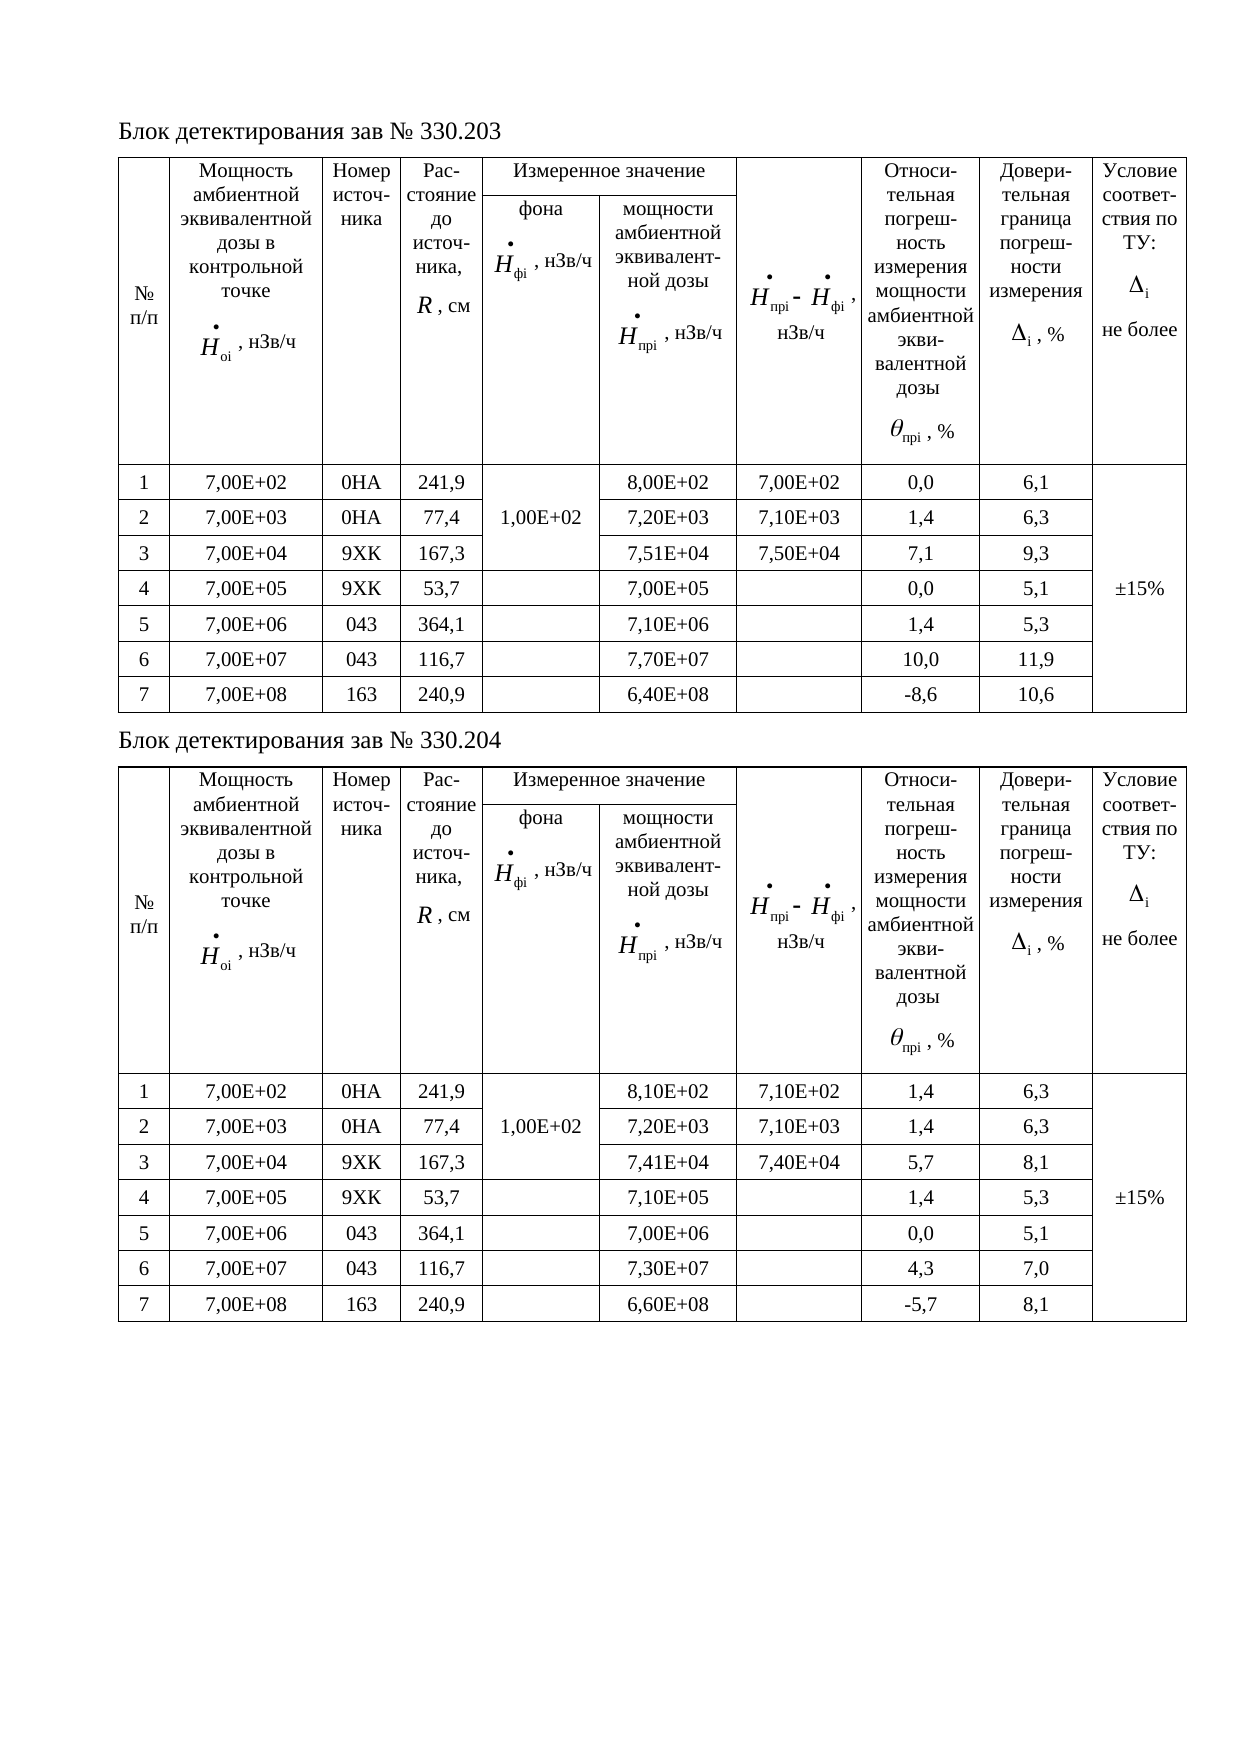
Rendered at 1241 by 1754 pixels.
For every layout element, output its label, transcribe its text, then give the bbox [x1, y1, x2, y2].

table_cell 6,40E+08 [600, 677, 736, 712]
table_cell 241,9 [401, 465, 482, 499]
table_cell 241,9 [401, 1074, 482, 1108]
table_cell 4 [119, 1180, 169, 1214]
table_cell 1,4 [862, 500, 979, 534]
table_cell 7,1 [862, 536, 979, 570]
table_cell [737, 606, 861, 641]
table_cell 5,3 [980, 606, 1092, 641]
table_cell 7,00E+03 [170, 1109, 322, 1144]
table_cell 240,9 [401, 1286, 482, 1321]
table_cell 8,1 [980, 1286, 1092, 1321]
table_cell мощности амбиентной эквивалент-ной дозы , нЗв/ч [600, 196, 736, 464]
table_cell [483, 1216, 599, 1250]
table_cell 0,0 [862, 1216, 979, 1250]
table_cell 7,00E+04 [170, 1145, 322, 1179]
table_header Номер источ-ника [323, 768, 400, 1073]
table_cell [483, 571, 599, 605]
table_cell 77,4 [401, 1109, 482, 1144]
table_cell 7,0 [980, 1251, 1092, 1285]
table_cell 1 [119, 465, 169, 499]
table_cell 7,20E+03 [600, 500, 736, 534]
table_cell 3 [119, 1145, 169, 1179]
text Блок детектирования зав № 330.204 [118, 725, 1194, 754]
table_cell 7,00E+07 [170, 1251, 322, 1285]
table_cell 6 [119, 1251, 169, 1285]
table_cell 0НА [323, 465, 400, 499]
table_cell [483, 677, 599, 712]
table_cell 53,7 [401, 571, 482, 605]
table_cell 043 [323, 642, 400, 676]
table_cell 53,7 [401, 1180, 482, 1214]
table_cell 7,00E+05 [600, 571, 736, 605]
table_cell 5,7 [862, 1145, 979, 1179]
table_cell 7,00E+02 [737, 465, 861, 499]
table_cell 364,1 [401, 606, 482, 641]
table_cell [483, 1251, 599, 1285]
table_cell 5 [119, 606, 169, 641]
table_cell 5 [119, 1216, 169, 1250]
table_cell -5,7 [862, 1286, 979, 1321]
table_cell 7,50E+04 [737, 536, 861, 570]
table_cell ±15% [1093, 1074, 1186, 1321]
table_cell 7,10E+02 [737, 1074, 861, 1108]
table_cell 0,0 [862, 571, 979, 605]
table_header Условие соответ-ствия по ТУ: не более [1093, 768, 1186, 1073]
table_cell фона , нЗв/ч [483, 196, 599, 464]
table_cell 10,0 [862, 642, 979, 676]
table_cell 7,40E+04 [737, 1145, 861, 1179]
table_cell [737, 677, 861, 712]
table_cell 7,51E+04 [600, 536, 736, 570]
table_cell 7,00E+02 [170, 1074, 322, 1108]
table_cell фона , нЗв/ч [483, 805, 599, 1073]
table_cell 5,1 [980, 1216, 1092, 1250]
table_header Номер источ-ника [323, 158, 400, 464]
table_header Измеренное значение [483, 768, 736, 804]
table_header Мощность амбиентной эквивалентной дозы в контрольной точке , нЗв/ч [170, 158, 322, 464]
table_header № п/п [119, 768, 169, 1073]
table_cell 7,00E+06 [170, 606, 322, 641]
table_cell 364,1 [401, 1216, 482, 1250]
table_cell 8,1 [980, 1145, 1092, 1179]
table_cell 7,70E+07 [600, 642, 736, 676]
table_cell 7,10E+03 [737, 1109, 861, 1144]
table_header Рас-стояние до источ-ника, , см [401, 158, 482, 464]
table_cell 5,1 [980, 571, 1092, 605]
table_cell 240,9 [401, 677, 482, 712]
table_header , нЗв/ч [737, 158, 861, 464]
table_header Относи-тельная погреш-ность измерения мощности амбиентной экви-валентной дозы , % [862, 768, 979, 1073]
table_cell [483, 642, 599, 676]
table_cell мощности амбиентной эквивалент-ной дозы , нЗв/ч [600, 805, 736, 1073]
table_cell 2 [119, 500, 169, 534]
table_cell 7,00E+02 [170, 465, 322, 499]
table_cell 6,1 [980, 465, 1092, 499]
table_cell 163 [323, 1286, 400, 1321]
table_cell 1 [119, 1074, 169, 1108]
table_cell 5,3 [980, 1180, 1092, 1214]
table_cell 1,00E+02 [483, 465, 599, 570]
table_cell 7,00E+06 [170, 1216, 322, 1250]
table_cell 10,6 [980, 677, 1092, 712]
table_cell 6,3 [980, 1109, 1092, 1144]
table_cell 9ХК [323, 571, 400, 605]
table_cell 3 [119, 536, 169, 570]
table_cell [737, 1216, 861, 1250]
table_cell [737, 571, 861, 605]
table_cell 0,0 [862, 465, 979, 499]
table_header , нЗв/ч [737, 768, 861, 1073]
table_header Довери-тельная граница погреш-ности измерения , % [980, 158, 1092, 464]
table_cell 7,30E+07 [600, 1251, 736, 1285]
table_cell 11,9 [980, 642, 1092, 676]
table_cell 1,00E+02 [483, 1074, 599, 1179]
table_cell 163 [323, 677, 400, 712]
table_cell 1,4 [862, 606, 979, 641]
table_cell 6,60E+08 [600, 1286, 736, 1321]
table_cell 4 [119, 571, 169, 605]
table_cell 2 [119, 1109, 169, 1144]
table_cell 6,3 [980, 500, 1092, 534]
table_cell 167,3 [401, 1145, 482, 1179]
table_cell 6,3 [980, 1074, 1092, 1108]
table_cell 7,00E+03 [170, 500, 322, 534]
table_cell 043 [323, 1216, 400, 1250]
table_cell [737, 1180, 861, 1214]
table_cell 043 [323, 1251, 400, 1285]
table_cell 6 [119, 642, 169, 676]
table_cell 167,3 [401, 536, 482, 570]
table_cell 7,00E+08 [170, 677, 322, 712]
table_cell [737, 1251, 861, 1285]
table_cell 7,00E+07 [170, 642, 322, 676]
table_cell [737, 642, 861, 676]
table_cell -8,6 [862, 677, 979, 712]
table_cell 4,3 [862, 1251, 979, 1285]
table_header Условие соответ-ствия по ТУ: не более [1093, 158, 1186, 464]
table_cell 7,10E+05 [600, 1180, 736, 1214]
table_cell ±15% [1093, 465, 1186, 712]
table_cell 7,10E+06 [600, 606, 736, 641]
table_header Рас-стояние до источ-ника, , см [401, 768, 482, 1073]
table_cell 9ХК [323, 1180, 400, 1214]
table_cell [483, 1180, 599, 1214]
table_cell [737, 1286, 861, 1321]
table_cell 9ХК [323, 1145, 400, 1179]
table_cell 7,10E+03 [737, 500, 861, 534]
table_cell 116,7 [401, 642, 482, 676]
table_cell 7,00E+05 [170, 1180, 322, 1214]
table_cell 0НА [323, 500, 400, 534]
text Блок детектирования зав № 330.203 [118, 116, 1194, 144]
table_cell 9,3 [980, 536, 1092, 570]
table_cell 8,10E+02 [600, 1074, 736, 1108]
table_cell 7 [119, 1286, 169, 1321]
table_cell 7,00E+05 [170, 571, 322, 605]
table_header № п/п [119, 158, 169, 464]
table_cell 7,00E+08 [170, 1286, 322, 1321]
table_cell 7 [119, 677, 169, 712]
table_cell [483, 1286, 599, 1321]
table_header Довери-тельная граница погреш-ности измерения , % [980, 768, 1092, 1073]
table_cell 77,4 [401, 500, 482, 534]
table_cell 7,00E+06 [600, 1216, 736, 1250]
table_cell 1,4 [862, 1180, 979, 1214]
table_cell 116,7 [401, 1251, 482, 1285]
table_cell 043 [323, 606, 400, 641]
table_cell 1,4 [862, 1074, 979, 1108]
table_cell 7,41E+04 [600, 1145, 736, 1179]
table_cell 7,20E+03 [600, 1109, 736, 1144]
table_header Измеренное значение [483, 158, 736, 195]
table_cell 1,4 [862, 1109, 979, 1144]
table_cell 8,00E+02 [600, 465, 736, 499]
table_cell [483, 606, 599, 641]
table_cell 0НА [323, 1109, 400, 1144]
table_header Мощность амбиентной эквивалентной дозы в контрольной точке , нЗв/ч [170, 768, 322, 1073]
table_cell 0НА [323, 1074, 400, 1108]
table_header Относи-тельная погреш-ность измерения мощности амбиентной экви-валентной дозы , % [862, 158, 979, 464]
table_cell 9ХК [323, 536, 400, 570]
table_cell 7,00E+04 [170, 536, 322, 570]
